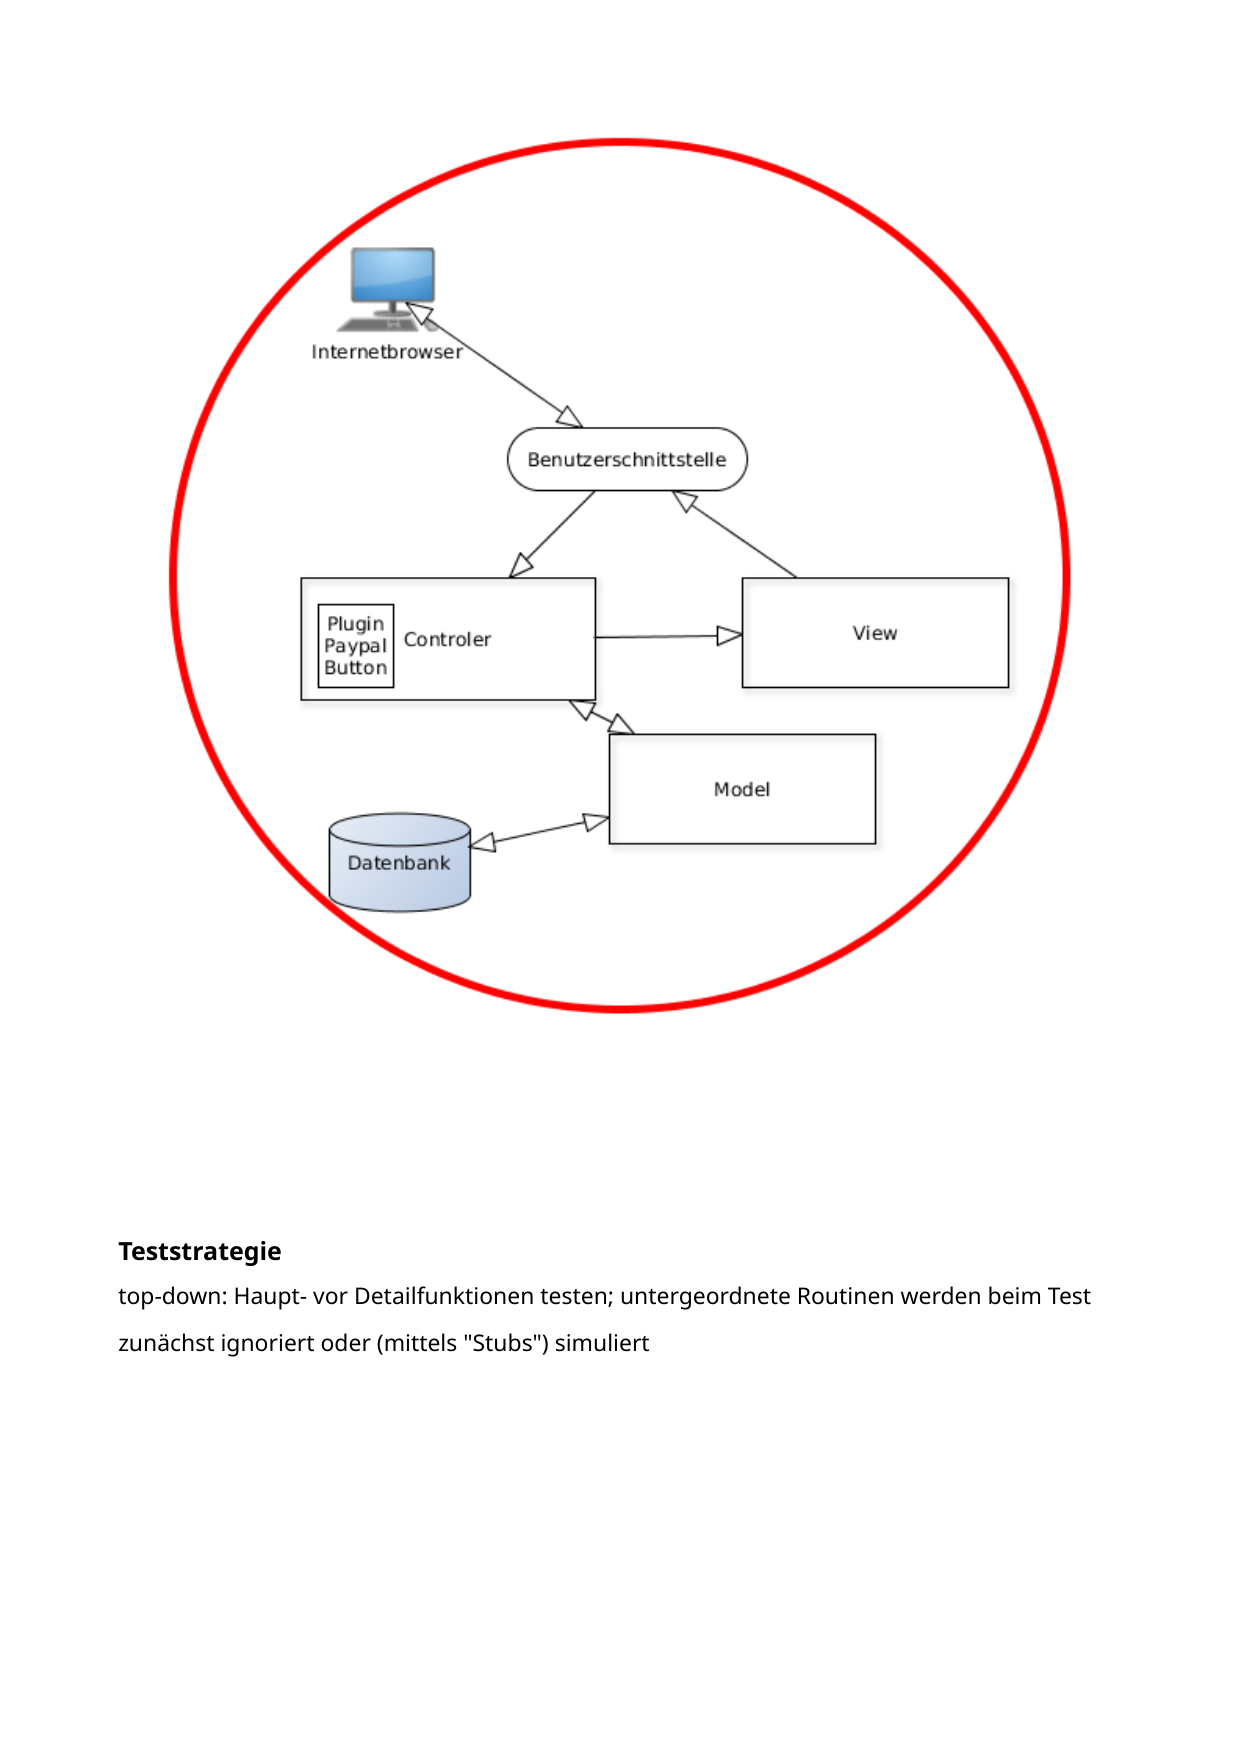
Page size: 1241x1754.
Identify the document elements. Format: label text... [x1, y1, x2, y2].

text top-down: Haupt- vor Detailfunktionen testen; untergeordnete Routinen werden beim Test zunächst ignoriert oder (mittels "Stubs") simuliert [118, 1280, 1122, 1358]
picture [149, 118, 1091, 1034]
subtitle Teststrategie [118, 1234, 1122, 1268]
